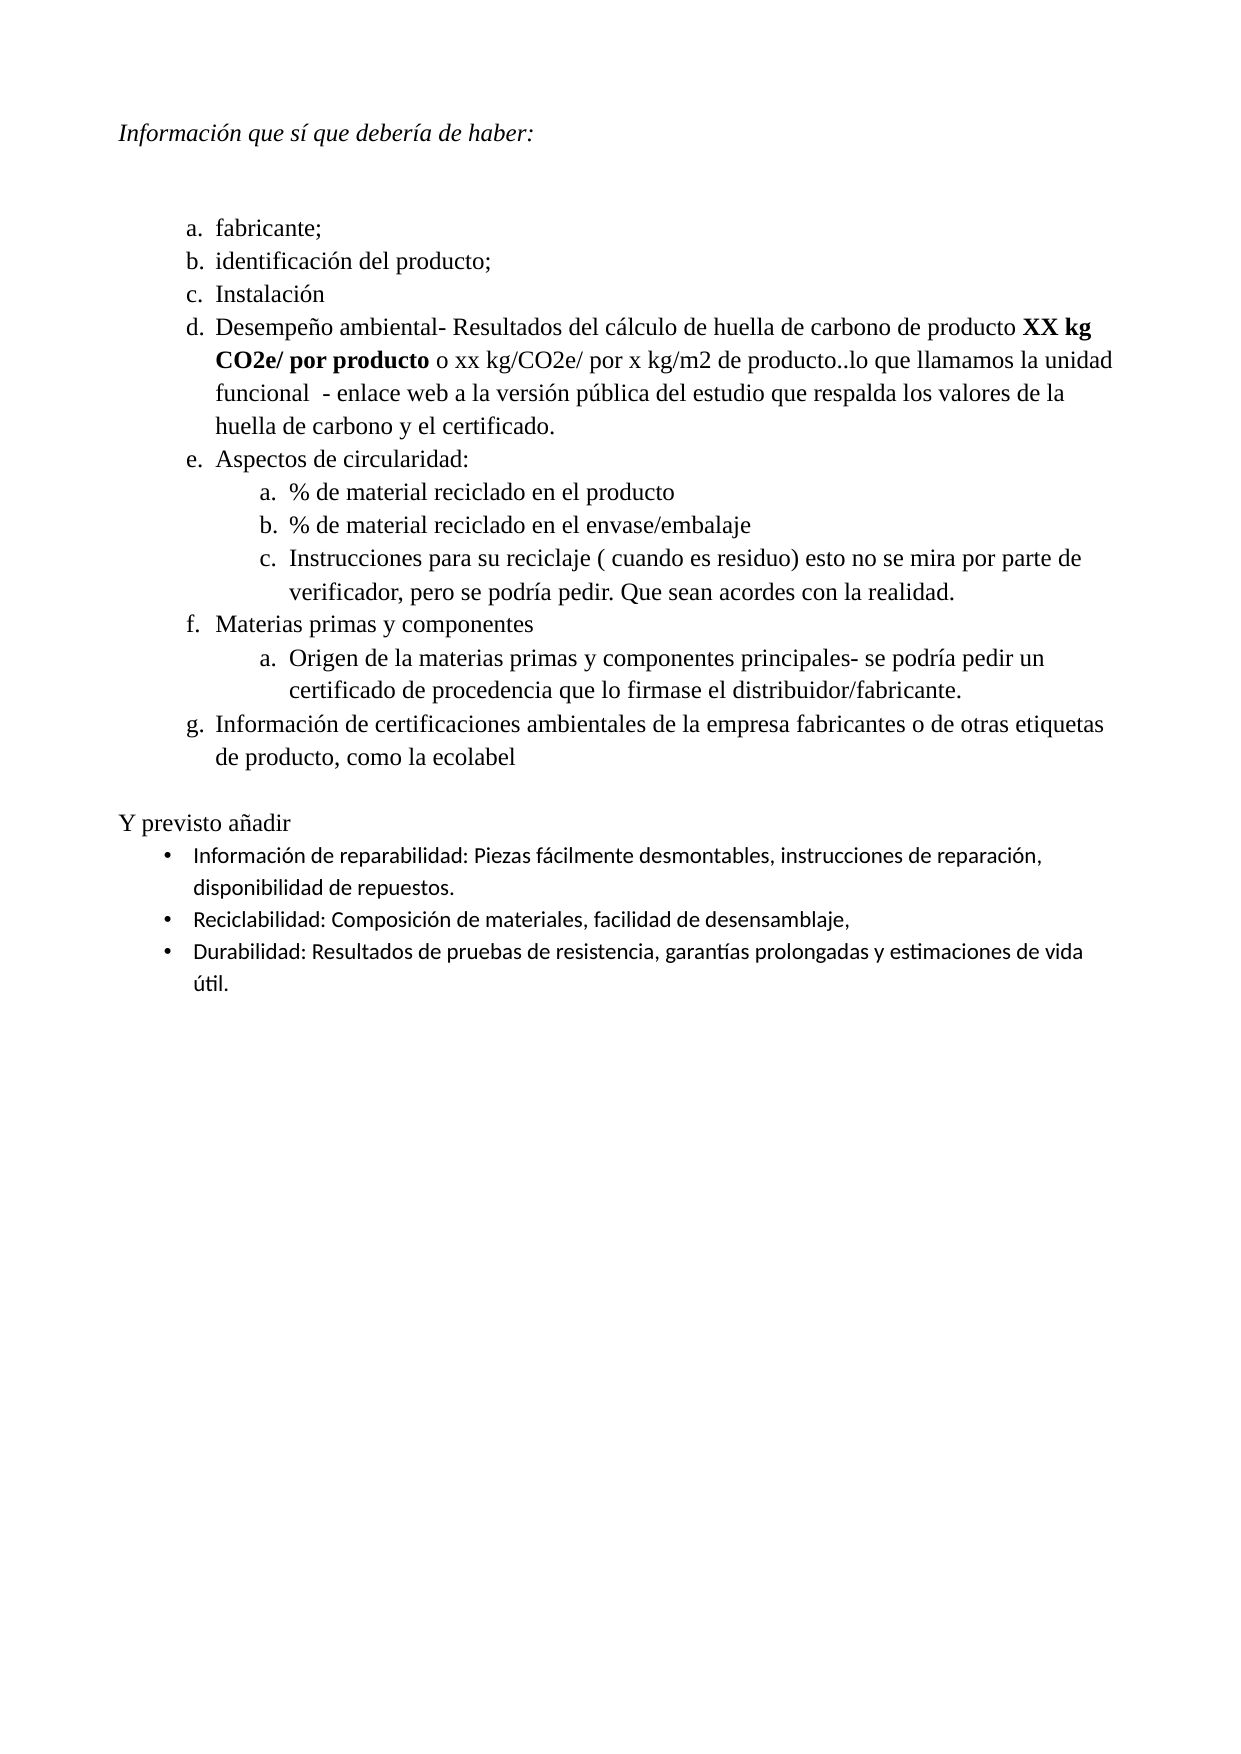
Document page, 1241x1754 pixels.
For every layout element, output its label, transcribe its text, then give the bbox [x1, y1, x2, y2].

text Y previsto añadir [118, 808, 1122, 836]
list Reciclabilidad: Composición de materiales, facilidad de desensamblaje, [164, 905, 1122, 933]
list % de material reciclado en el envase/embalaje [259, 511, 1122, 539]
list Información de certificaciones ambientales de la empresa fabricantes o de otras etiquetas de producto, como la ecolabel [186, 709, 1122, 770]
list Instalación [186, 279, 1122, 308]
list Aspectos de circularidad: [186, 444, 1122, 473]
list Información de reparabilidad: Piezas fácilmente desmontables, instrucciones de reparación, disponibilidad de repuestos. [164, 841, 1122, 901]
list identificación del producto; [186, 246, 1122, 275]
text Información que sí que debería de haber: [118, 118, 1122, 147]
list Materias primas y componentes [186, 609, 1122, 638]
list fabricante; [186, 213, 1122, 242]
list Origen de la materias primas y componentes principales- se podría pedir un certificado de procedencia que lo firmase el distribuidor/fabricante. [259, 643, 1122, 704]
list % de material reciclado en el producto [259, 477, 1122, 506]
list Durabilidad: Resultados de pruebas de resistencia, garantías prolongadas y estimaciones de vida útil. [164, 937, 1122, 997]
list Instrucciones para su reciclaje ( cuando es residuo) esto no se mira por parte de verificador, pero se podría pedir. Que sean acordes con la realidad. [259, 543, 1122, 605]
list Desempeño ambiental- Resultados del cálculo de huella de carbono de producto XX kg CO2e/ por producto o xx kg/CO2e/ por x kg/m2 de producto..lo que llamamos la unidad funcional - enlace web a la versión pública del estudio que respalda los valores de la huella de carbono y el certificado. [186, 312, 1122, 440]
